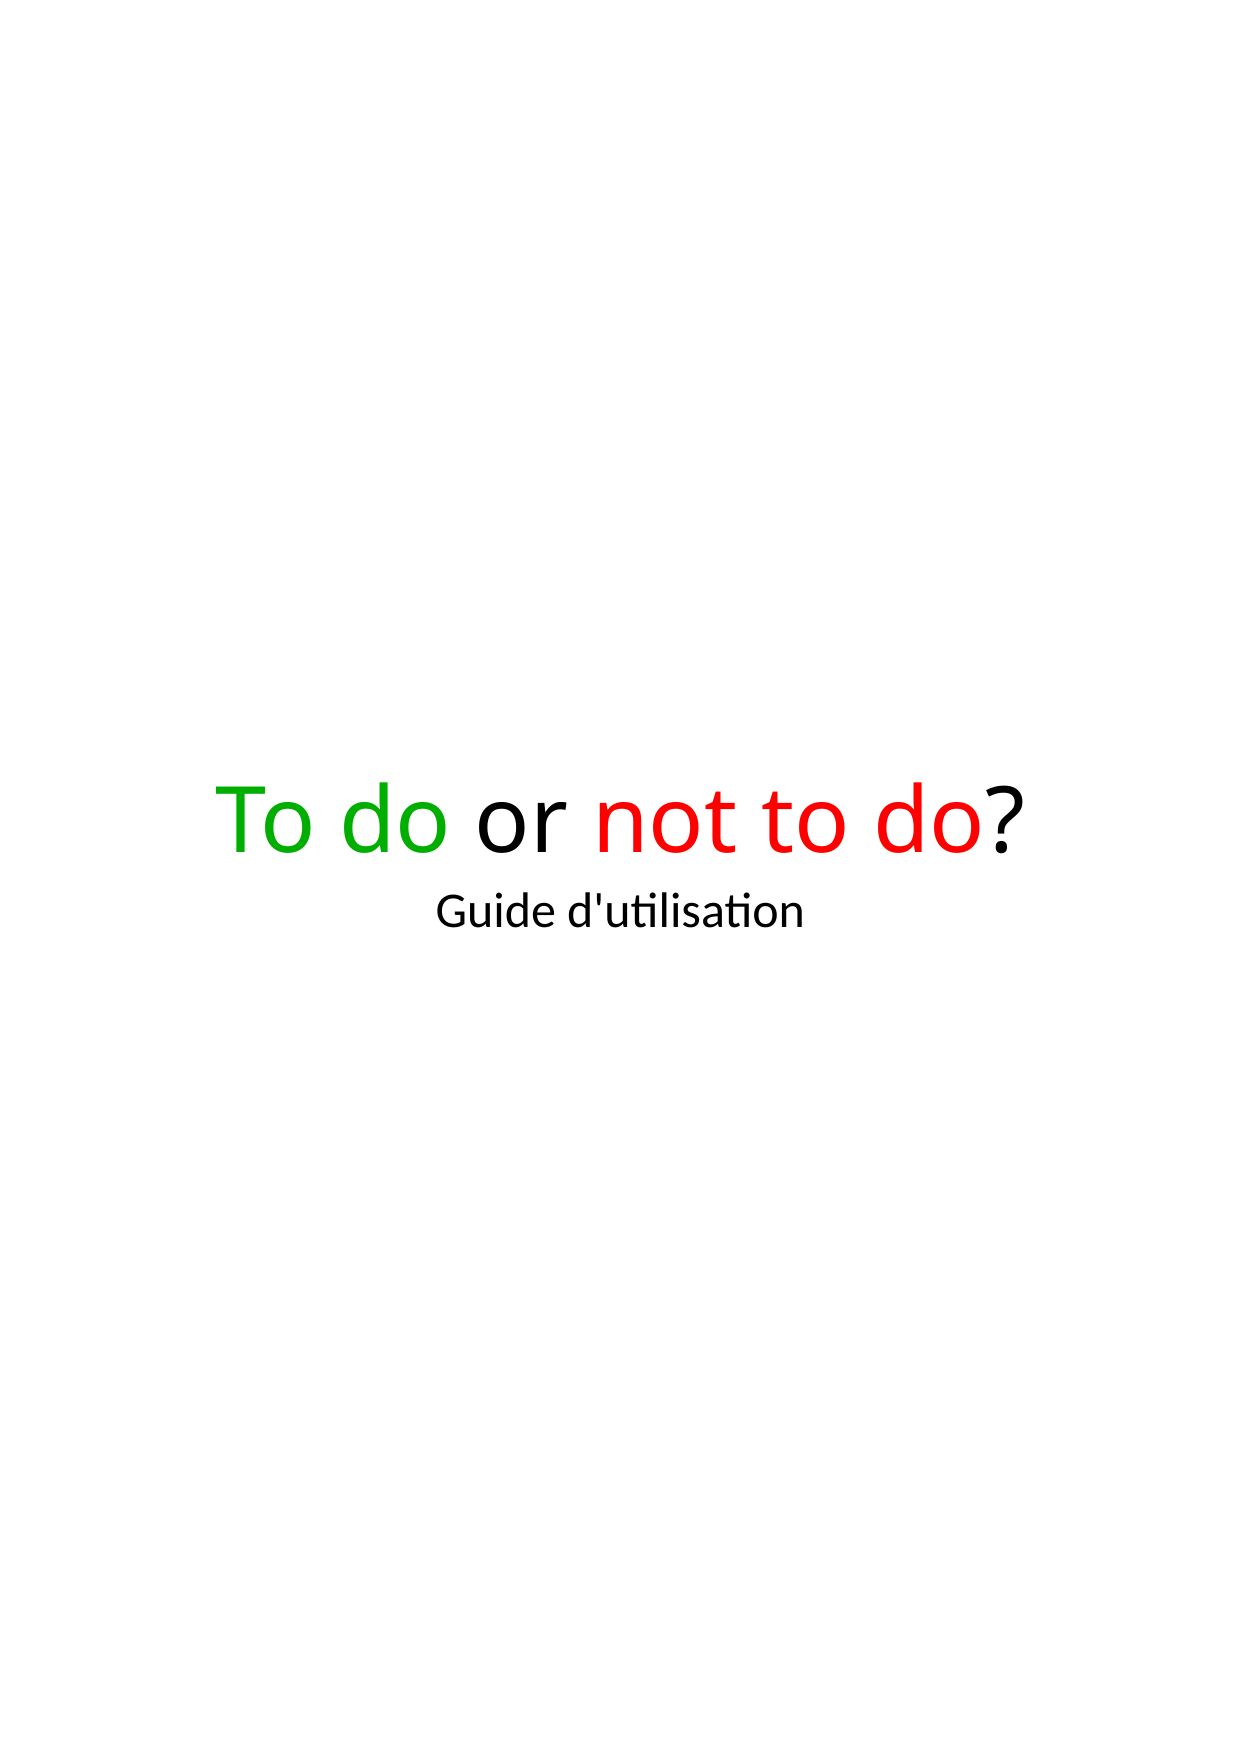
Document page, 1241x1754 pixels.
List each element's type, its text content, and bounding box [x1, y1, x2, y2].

text Guide d'utilisation [118, 879, 1122, 940]
text To do or not to do? [118, 754, 1122, 879]
